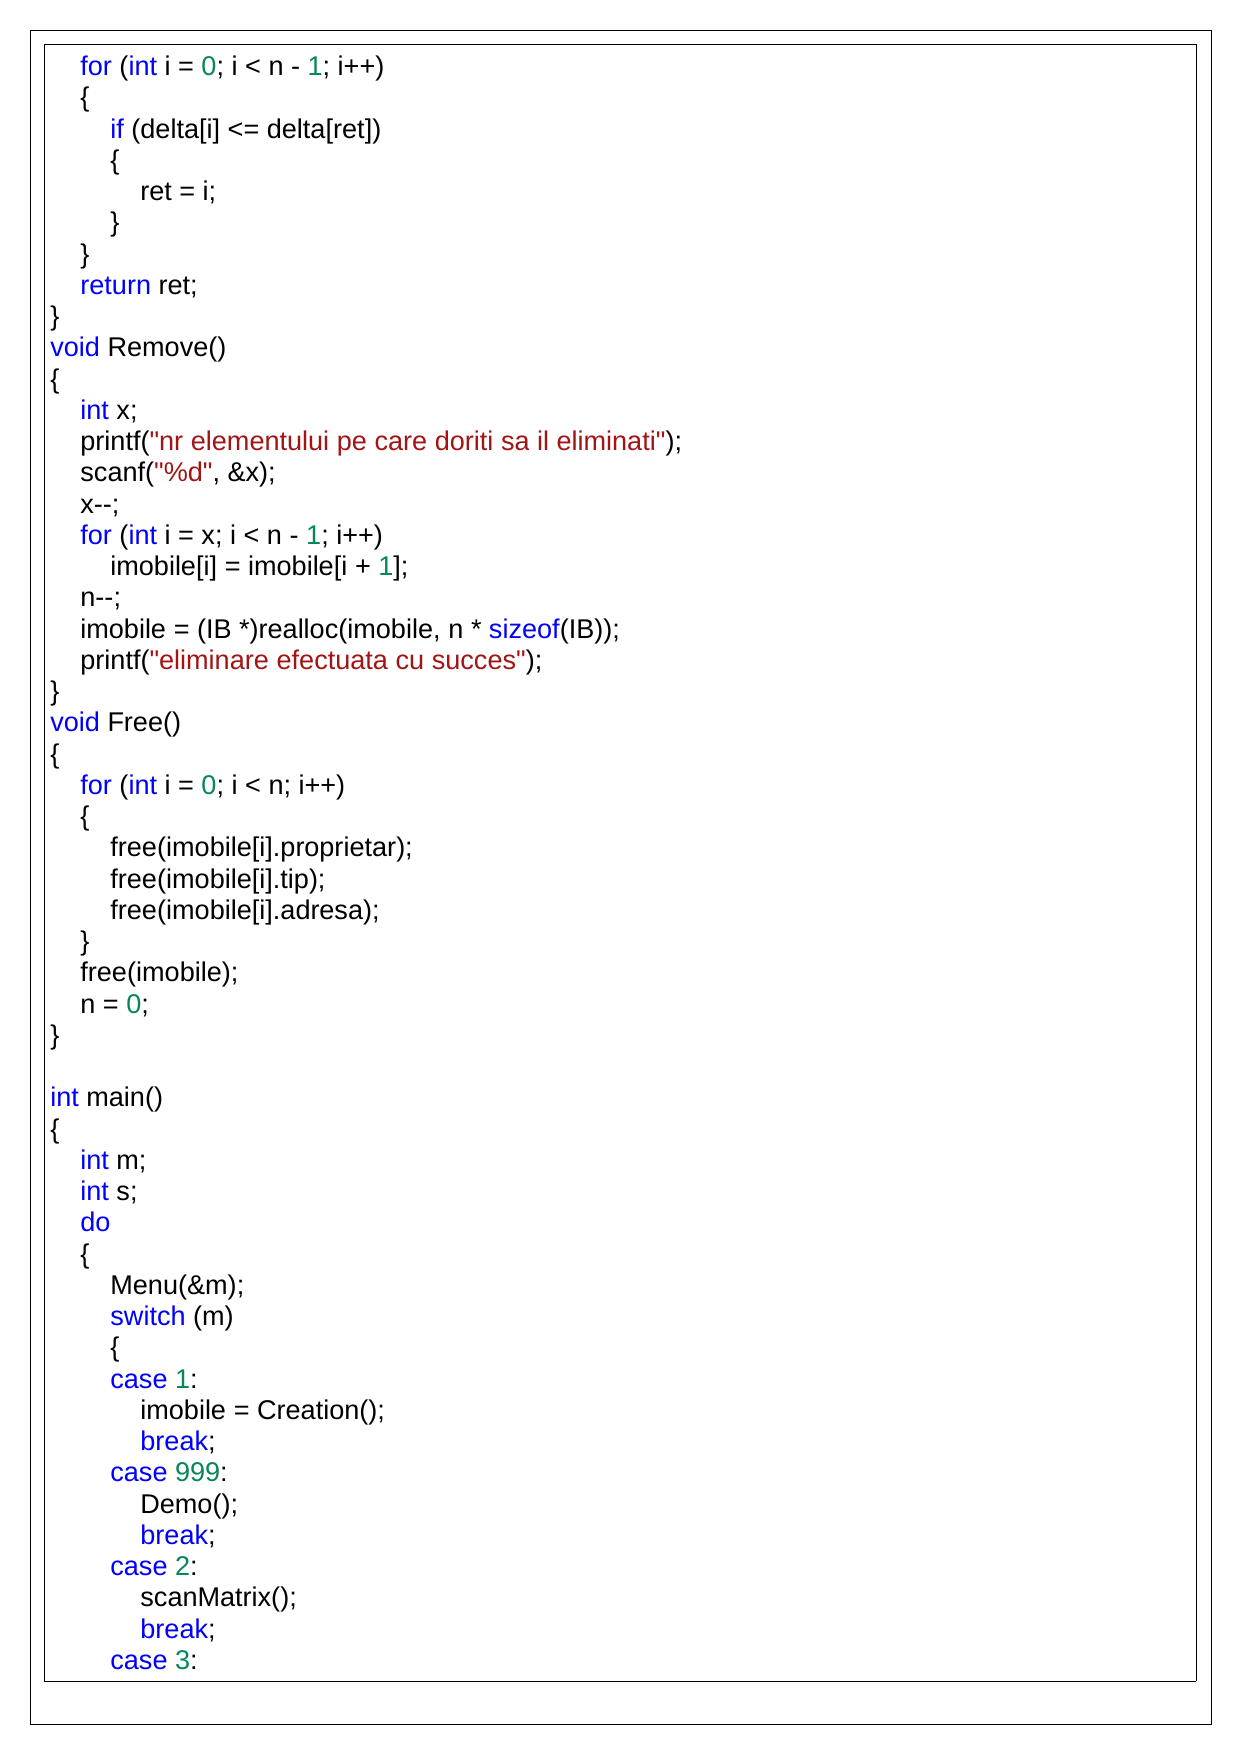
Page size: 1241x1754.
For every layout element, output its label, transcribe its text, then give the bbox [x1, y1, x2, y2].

table_header for (int i = 0; i < n - 1; i++) { if (delta[i] <= delta[ret]) { ret = i; } } return ret; } void Remove() { int x; printf("nr elementului pe care doriti sa il eliminati"); scanf("%d", &x); x--; for (int i = x; i < n - 1; i++) imobile[i] = imobile[i + 1]; n--; imobile = (IB *)realloc(imobile, n * sizeof(IB)); printf("eliminare efectuata cu succes"); } void Free() { for (int i = 0; i < n; i++) { free(imobile[i].proprietar); free(imobile[i].tip); free(imobile[i].adresa); } free(imobile); n = 0; } int main() { int m; int s; do { Menu(&m); switch (m) { case 1: imobile = Creation(); break; case 999: Demo(); break; case 2: scanMatrix(); break; case 3: [45, 45, 1196, 1681]
